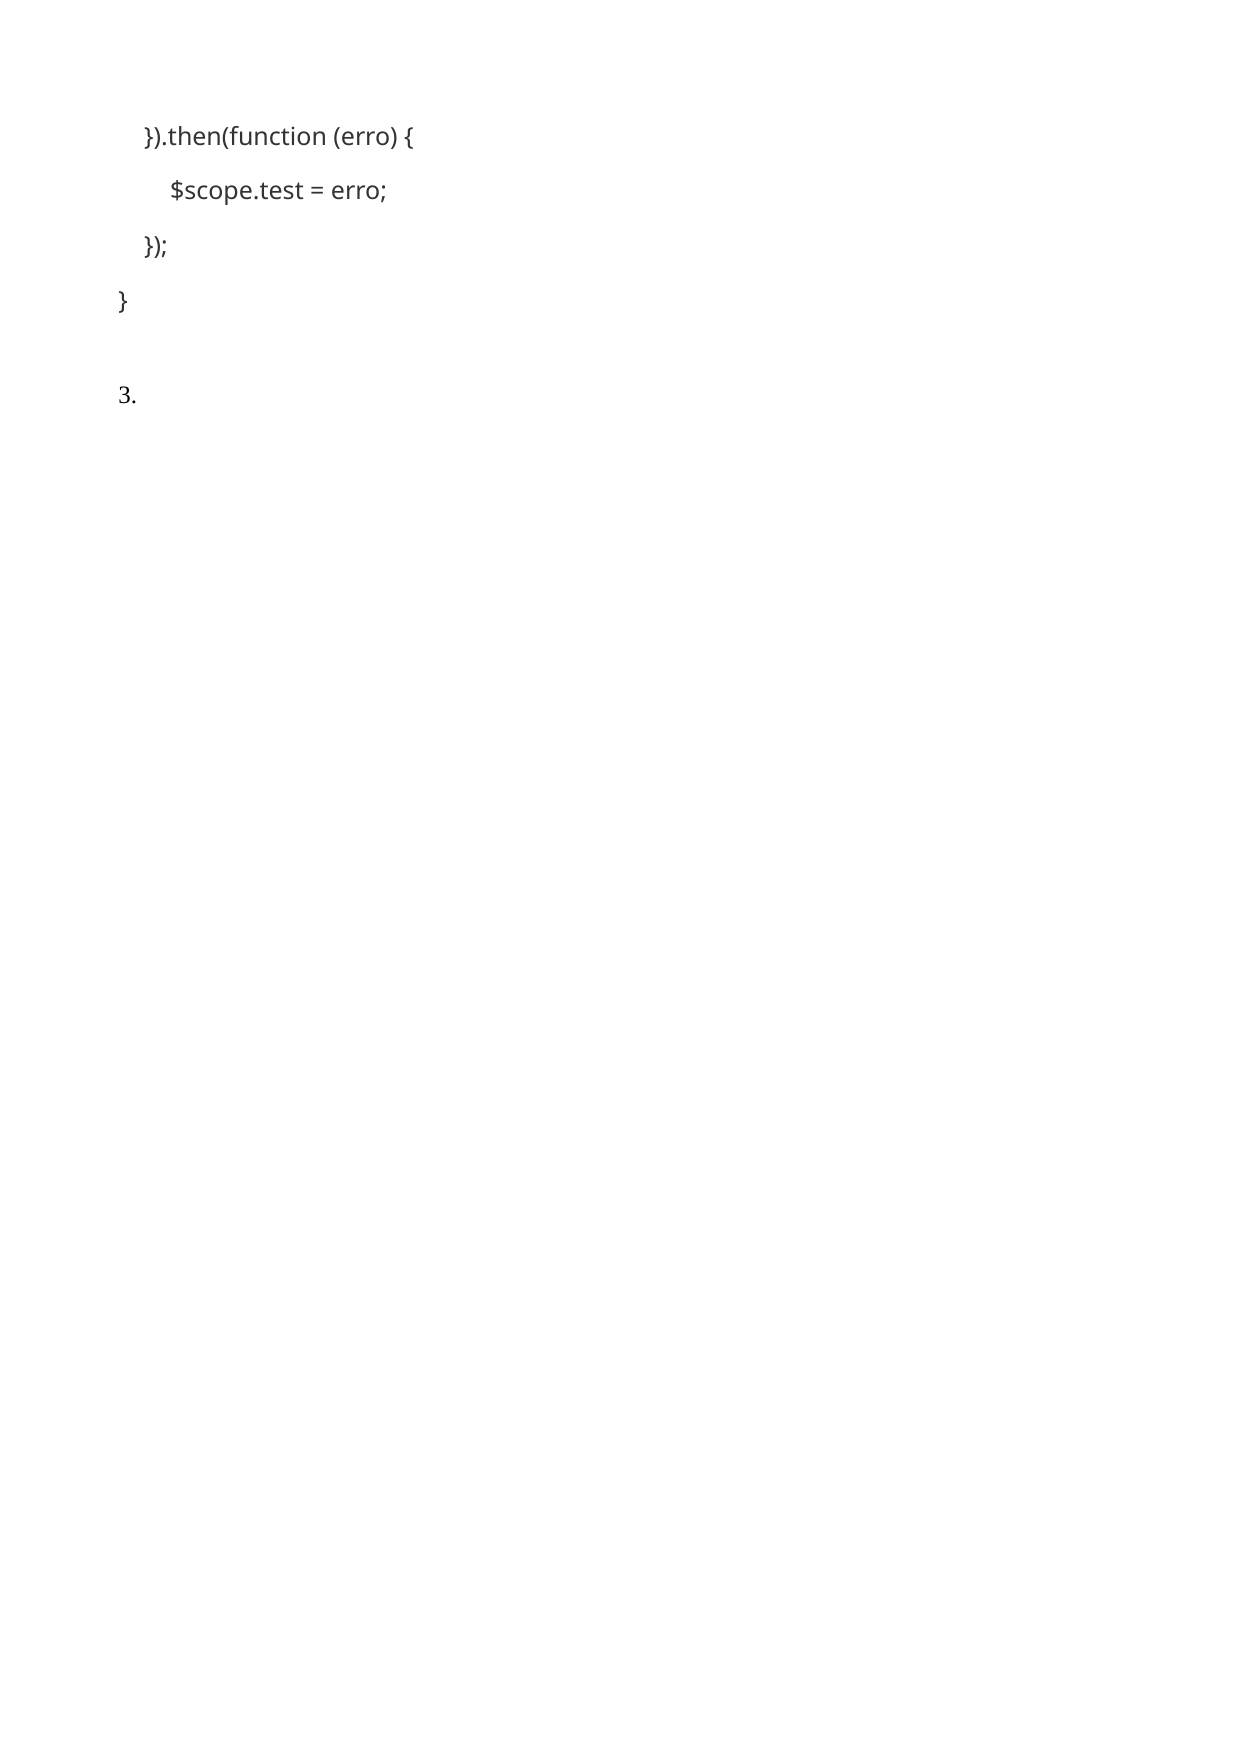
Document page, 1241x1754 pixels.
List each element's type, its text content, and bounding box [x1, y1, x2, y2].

text } [118, 282, 1122, 363]
text $scope.test = erro; [118, 173, 1122, 207]
text 3. [118, 380, 1122, 409]
text }).then(function (erro) { [118, 118, 1122, 152]
text }); [118, 228, 1122, 262]
